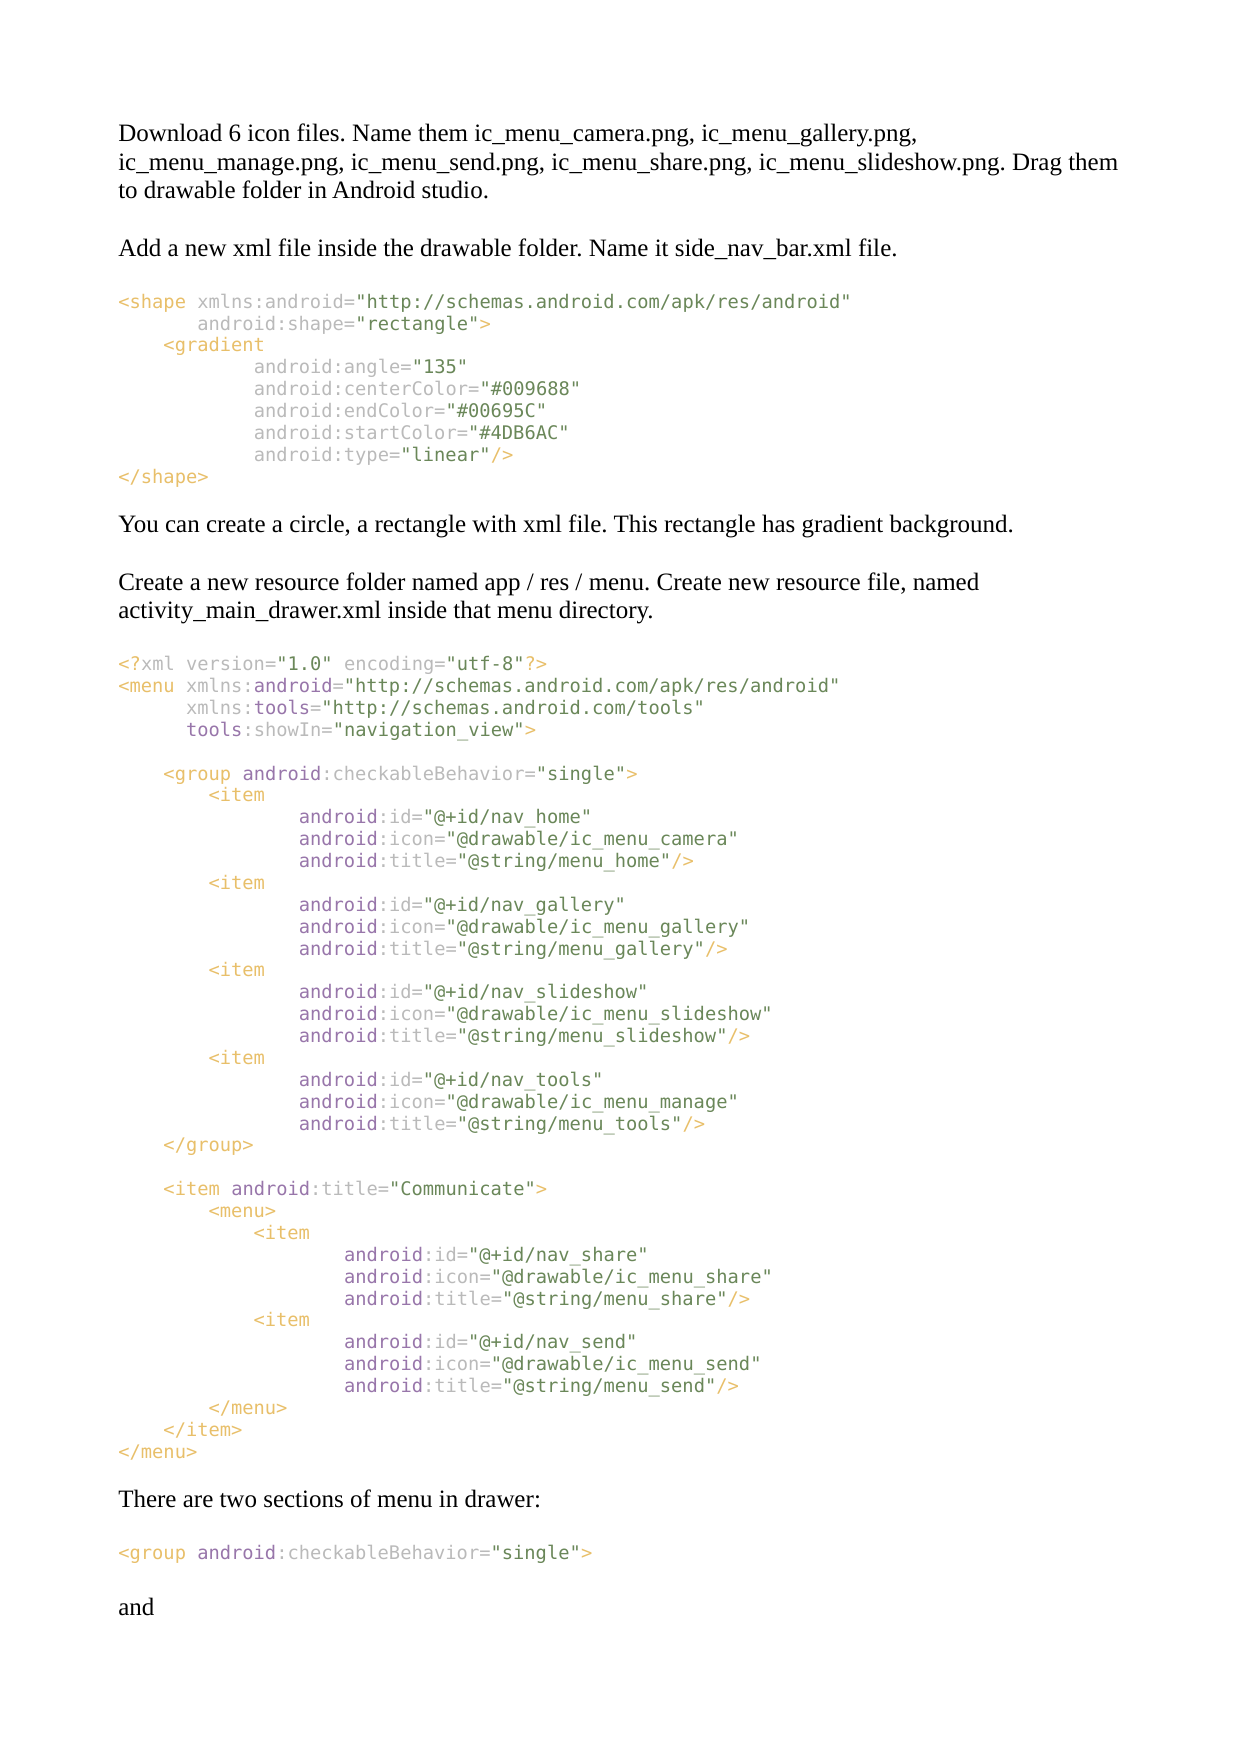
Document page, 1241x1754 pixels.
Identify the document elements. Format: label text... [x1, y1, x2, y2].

text There are two sections of menu in drawer: [118, 1484, 1122, 1513]
text and [118, 1592, 1122, 1621]
text Add a new xml file inside the drawable folder. Name it side_nav_bar.xml file. [118, 233, 1122, 262]
text Create a new resource folder named app / res / menu. Create new resource file, named activity_main_drawer.xml inside that menu directory. [118, 567, 1122, 624]
text Download 6 icon files. Name them ic_menu_camera.png, ic_menu_gallery.png, ic_menu_manage.png, ic_menu_send.png, ic_menu_share.png, ic_menu_slideshow.png. Drag them to drawable folder in Android studio. [118, 118, 1122, 204]
text <?xml version="1.0" encoding="utf-8"?> <menu xmlns:android="http://schemas.android.com/apk/res/android" xmlns:tools="http://schemas.android.com/tools" tools:showIn="navigation_view"> <group android:checkableBehavior="single"> <item android:id="@+id/nav_home" android:icon="@drawable/ic_menu_camera" android:title="@string/menu_home"/> <item android:id="@+id/nav_gallery" android:icon="@drawable/ic_menu_gallery" android:title="@string/menu_gallery"/> <item android:id="@+id/nav_slideshow" android:icon="@drawable/ic_menu_slideshow" android:title="@string/menu_slideshow"/> <item android:id="@+id/nav_tools" android:icon="@drawable/ic_menu_manage" android:title="@string/menu_tools"/> </group> <item android:title="Communicate"> <menu> <item android:id="@+id/nav_share" android:icon="@drawable/ic_menu_share" android:title="@string/menu_share"/> <item android:id="@+id/nav_send" android:icon="@drawable/ic_menu_send" android:title="@string/menu_send"/> </menu> </item> </menu> [118, 653, 1122, 1462]
text <group android:checkableBehavior="single"> [118, 1542, 1122, 1564]
text <shape xmlns:android="http://schemas.android.com/apk/res/android" android:shape="rectangle"> <gradient android:angle="135" android:centerColor="#009688" android:endColor="#00695C" android:startColor="#4DB6AC" android:type="linear"/> </shape> [118, 291, 1122, 487]
text You can create a circle, a rectangle with xml file. This rectangle has gradient background. [118, 509, 1122, 538]
